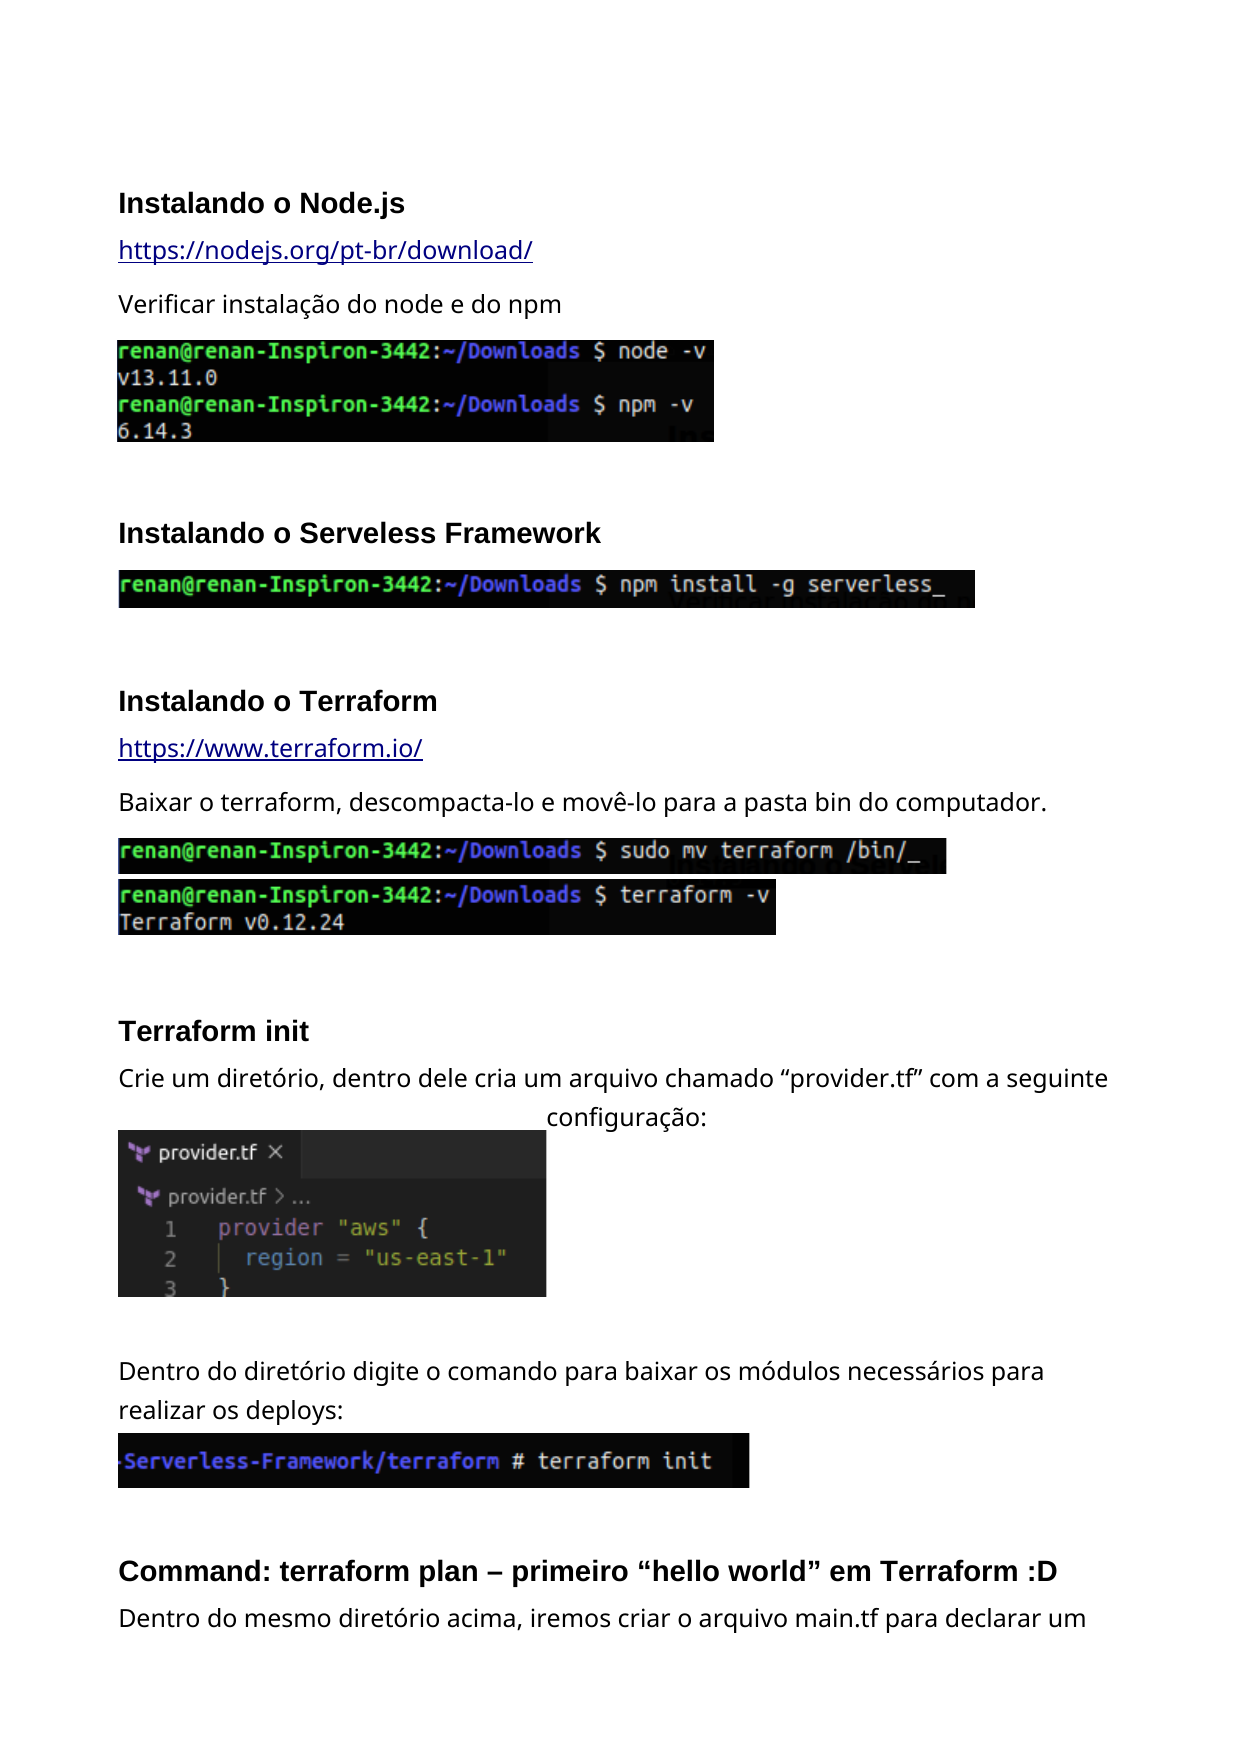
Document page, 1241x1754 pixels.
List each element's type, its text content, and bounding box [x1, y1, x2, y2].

text Verificar instalação do node e do npm [118, 286, 1122, 321]
picture [118, 570, 975, 608]
text https://nodejs.org/pt-br/download/ [118, 233, 1122, 267]
subtitle Instalando o Terraform [118, 684, 1122, 718]
picture [118, 1433, 750, 1488]
picture [118, 879, 776, 935]
subtitle Instalando o Serveless Framework [118, 516, 1122, 550]
picture [118, 1130, 547, 1297]
subtitle Instalando o Node.js [118, 186, 1122, 220]
text Crie um diretório, dentro dele cria um arquivo chamado “provider.tf” com a seguinte configuração: [118, 1060, 1122, 1173]
picture [117, 340, 714, 442]
text Dentro do diretório digite o comando para baixar os módulos necessários para realizar os deploys: [118, 1353, 1122, 1466]
picture [118, 838, 947, 874]
text Baixar o terraform, descompacta-lo e movê-lo para a pasta bin do computador. [118, 784, 1122, 818]
subtitle Command: terraform plan – primeiro “hello world” em Terraform :D [118, 1554, 1122, 1588]
text https://www.terraform.io/ [118, 731, 1122, 765]
text Dentro do mesmo diretório acima, iremos criar o arquivo main.tf para declarar um [118, 1600, 1122, 1634]
subtitle Terraform init [118, 1014, 1122, 1048]
